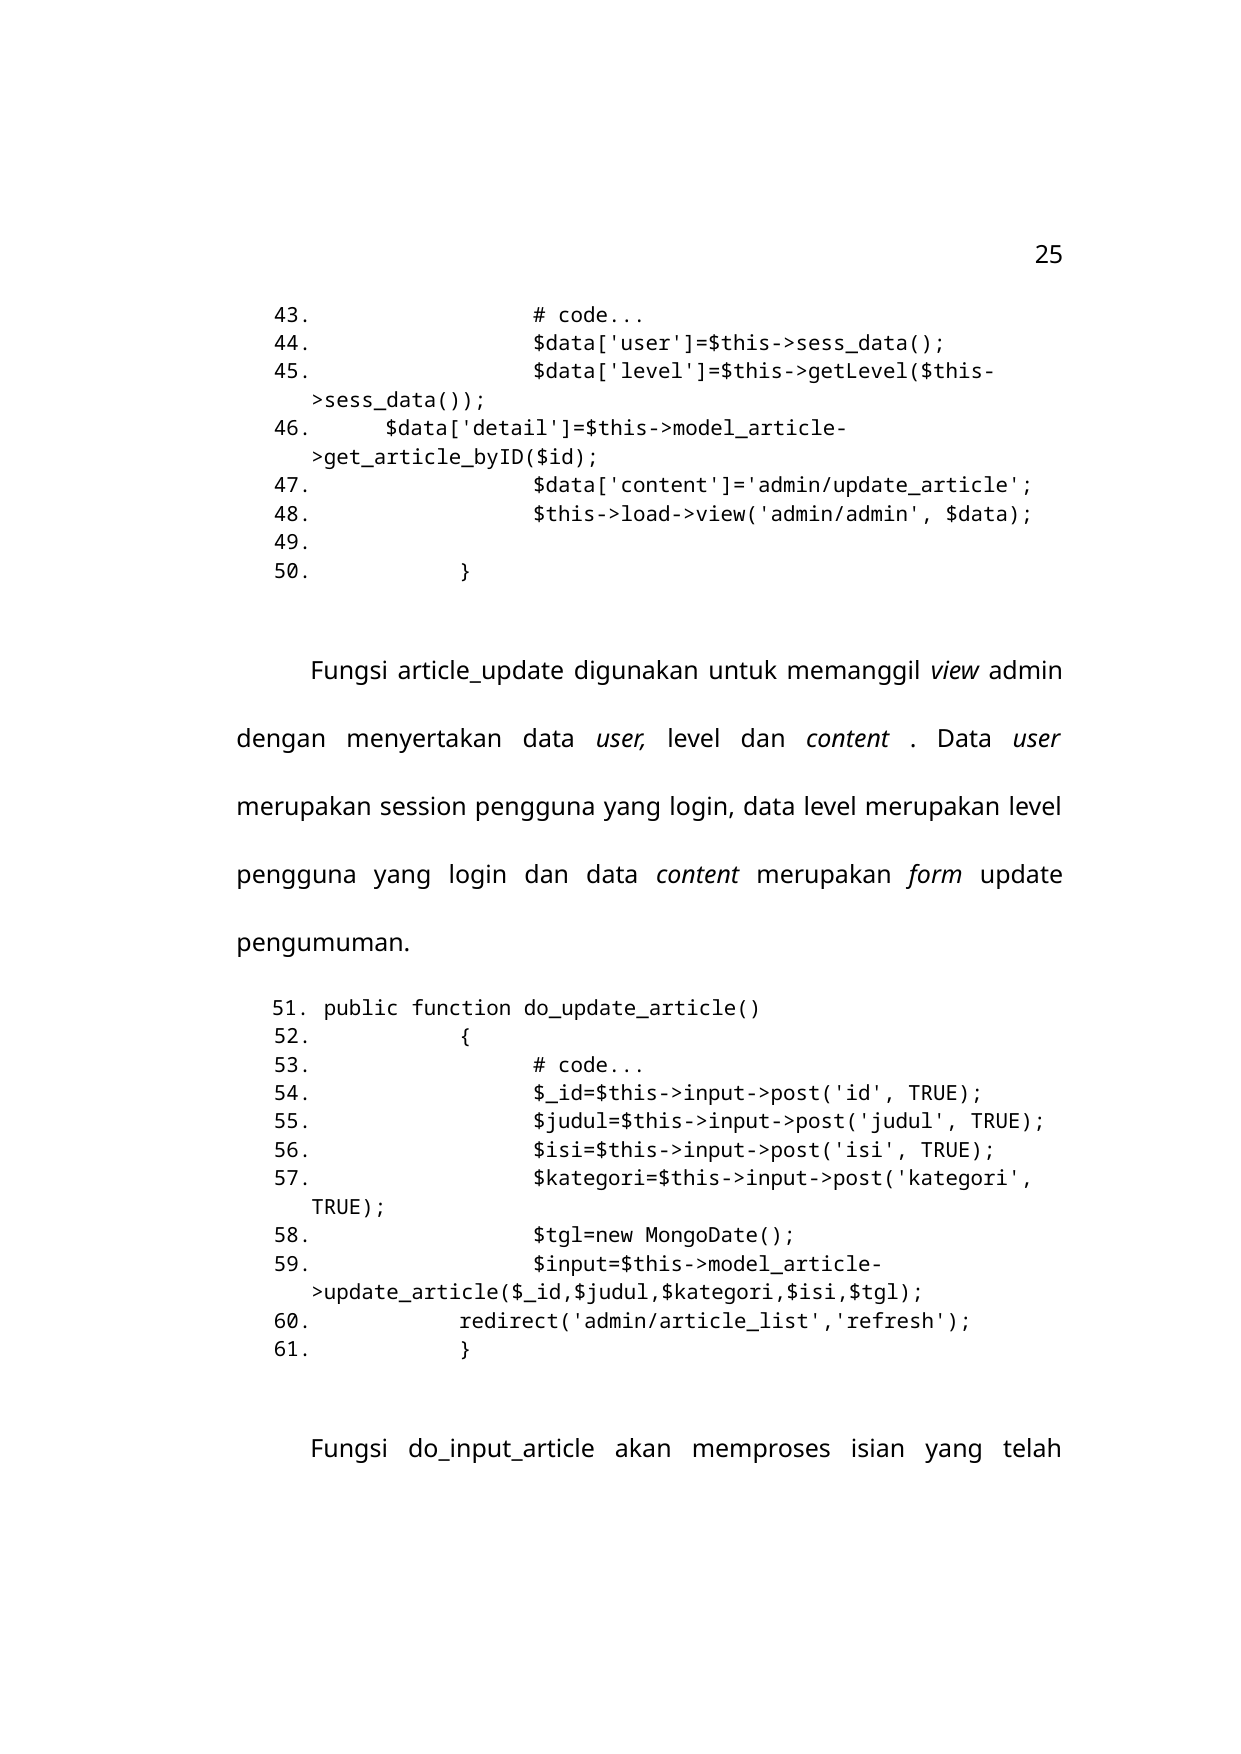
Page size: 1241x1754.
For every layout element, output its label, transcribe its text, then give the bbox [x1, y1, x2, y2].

list # code... [274, 300, 1063, 328]
list } [274, 556, 1063, 584]
list $data['content']='admin/update_article'; [274, 470, 1063, 499]
list $kategori=$this->input->post('kategori', TRUE); [274, 1163, 1063, 1220]
text Fungsi do_input_article akan memproses isian yang telah [236, 1431, 1063, 1465]
list { [274, 1021, 1063, 1050]
list } [274, 1334, 1063, 1363]
list # code... [274, 1050, 1063, 1078]
list $data['level']=$this->getLevel($this->sess_data()); [274, 357, 1063, 413]
list redirect('admin/article_list','refresh'); [274, 1306, 1063, 1334]
list $data['user']=$this->sess_data(); [274, 328, 1063, 357]
list $isi=$this->input->post('isi', TRUE); [274, 1135, 1063, 1163]
list $tgl=new MongoDate(); [274, 1220, 1063, 1249]
list $data['detail']=$this->model_article->get_article_byID($id); [274, 413, 1063, 470]
list $judul=$this->input->post('judul', TRUE); [274, 1107, 1063, 1135]
list public function do_update_article() [272, 993, 1063, 1021]
text Fungsi article_update digunakan untuk memanggil view admin dengan menyertakan data user, level dan content . Data user merupakan session pengguna yang login, data level merupakan level pengguna yang login dan data content merupakan form update pengumuman. [236, 652, 1063, 959]
list $_id=$this->input->post('id', TRUE); [274, 1078, 1063, 1107]
list $input=$this->model_article->update_article($_id,$judul,$kategori,$isi,$tgl); [274, 1249, 1063, 1306]
list $this->load->view('admin/admin', $data); [274, 499, 1063, 527]
